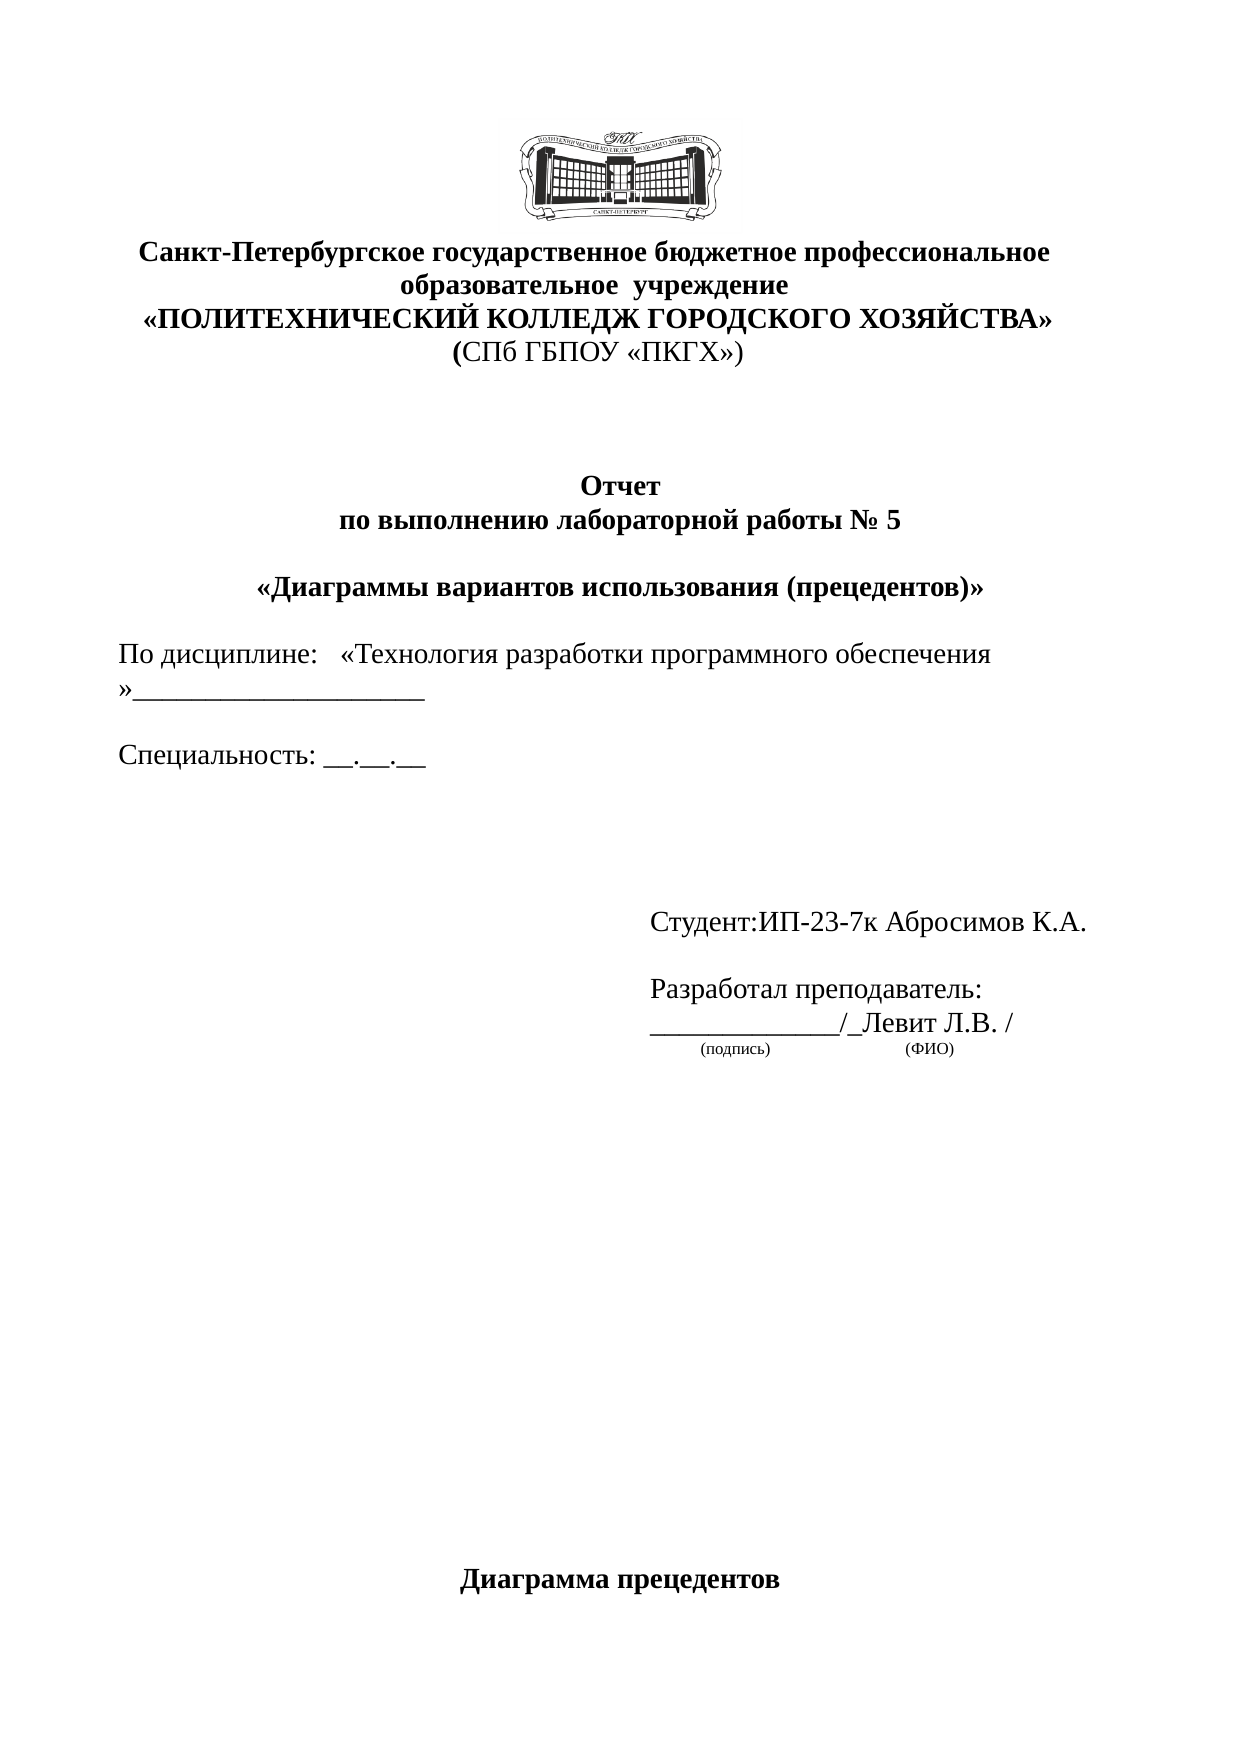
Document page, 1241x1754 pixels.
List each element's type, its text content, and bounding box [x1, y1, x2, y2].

text по выполнению лабораторной работы № 5 [118, 502, 1122, 536]
text По дисциплине: «Технология разработки программного обеспечения [118, 636, 1122, 670]
text (подпись) (ФИО) [650, 1039, 1122, 1072]
text Санкт-Петербургское государственное бюджетное профессиональное [74, 234, 1122, 267]
text Разработал преподаватель: [650, 972, 1122, 1005]
text (СПб ГБПОУ «ПКГХ») [74, 334, 1122, 368]
text Студент:ИП-23-7к Абросимов К.А. [576, 904, 1122, 938]
text Специальность: __.__.__ [118, 737, 1122, 770]
text образовательное учреждение [74, 267, 1122, 301]
text _____________/_Левит Л.В. / [650, 1005, 1122, 1039]
text Отчет [118, 468, 1122, 502]
picture [497, 118, 743, 234]
text »____________________ [118, 670, 1122, 703]
text «Диаграммы вариантов использования (прецедентов)» [118, 569, 1122, 603]
text «ПОЛИТЕХНИЧЕСКИЙ КОЛЛЕДЖ ГОРОДСКОГО ХОЗЯЙСТВА» [74, 301, 1122, 334]
text Диаграмма прецедентов [118, 1561, 1122, 1594]
